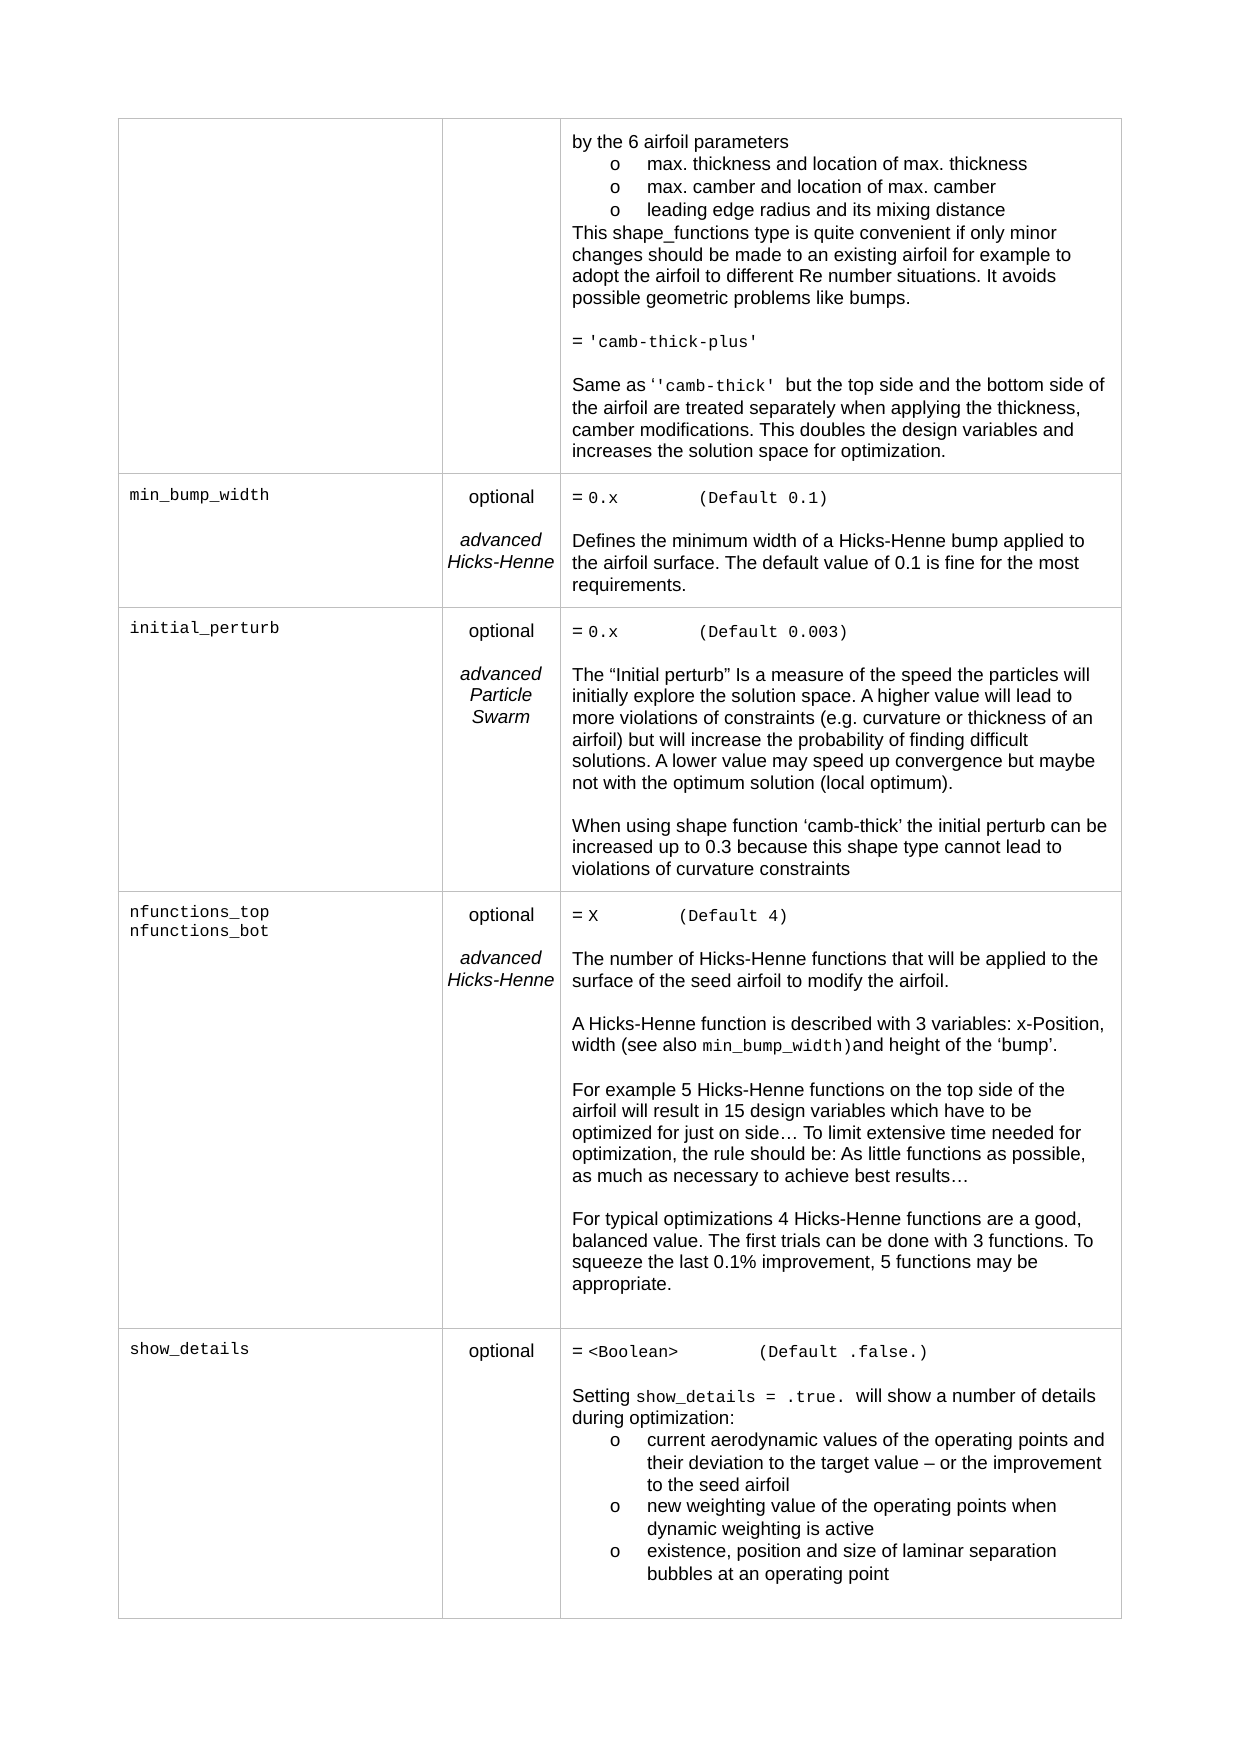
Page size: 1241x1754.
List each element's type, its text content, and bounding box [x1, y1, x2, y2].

table_cell show_details [119, 1329, 442, 1618]
table_cell nfunctions_top nfunctions_bot [119, 892, 442, 1327]
table_cell = 0.x (Default 0.1) Defines the minimum width of a Hicks-Henne bump applied to the airfoil surface. The default value of 0.1 is fine for the most requirements. [561, 474, 1121, 607]
table_cell by the 6 airfoil parameters max. thickness and location of max. thickness max. camber and location of max. camber leading edge radius and its mixing distance This shape_functions type is quite convenient if only minor changes should be made to an existing airfoil for example to adopt the airfoil to different Re number situations. It avoids possible geometric problems like bumps. = 'camb-thick-plus' Same as ‘'camb-thick' but the top side and the bottom side of the airfoil are treated separately when applying the thickness, camber modifications. This doubles the design variables and increases the solution space for optimization. [561, 119, 1121, 473]
table_cell = 0.x (Default 0.003) The “Initial perturb” Is a measure of the speed the particles will initially explore the solution space. A higher value will lead to more violations of constraints (e.g. curvature or thickness of an airfoil) but will increase the probability of finding difficult solutions. A lower value may speed up convergence but maybe not with the optimum solution (local optimum). When using shape function ‘camb-thick’ the initial perturb can be increased up to 0.3 because this shape type cannot lead to violations of curvature constraints [561, 608, 1121, 891]
table_cell [119, 119, 442, 473]
table_cell min_bump_width [119, 474, 442, 607]
table_cell optional advanced Hicks-Henne [443, 474, 560, 607]
table_cell optional [443, 1329, 560, 1618]
table_cell = X (Default 4) The number of Hicks-Henne functions that will be applied to the surface of the seed airfoil to modify the airfoil. A Hicks-Henne function is described with 3 variables: x-Position, width (see also min_bump_width)and height of the ‘bump’. For example 5 Hicks-Henne functions on the top side of the airfoil will result in 15 design variables which have to be optimized for just on side… To limit extensive time needed for optimization, the rule should be: As little functions as possible, as much as necessary to achieve best results… For typical optimizations 4 Hicks-Henne functions are a good, balanced value. The first trials can be done with 3 functions. To squeeze the last 0.1% improvement, 5 functions may be appropriate. [561, 892, 1121, 1327]
table_cell initial_perturb [119, 608, 442, 891]
table_cell = <Boolean> (Default .false.) Setting show_details = .true. will show a number of details during optimization: current aerodynamic values of the operating points and their deviation to the target value – or the improvement to the seed airfoil new weighting value of the operating points when dynamic weighting is active existence, position and size of laminar separation bubbles at an operating point [561, 1329, 1121, 1618]
table_cell optional advanced Hicks-Henne [443, 892, 560, 1327]
table_cell [443, 119, 560, 473]
table_cell optional advanced Particle Swarm [443, 608, 560, 891]
